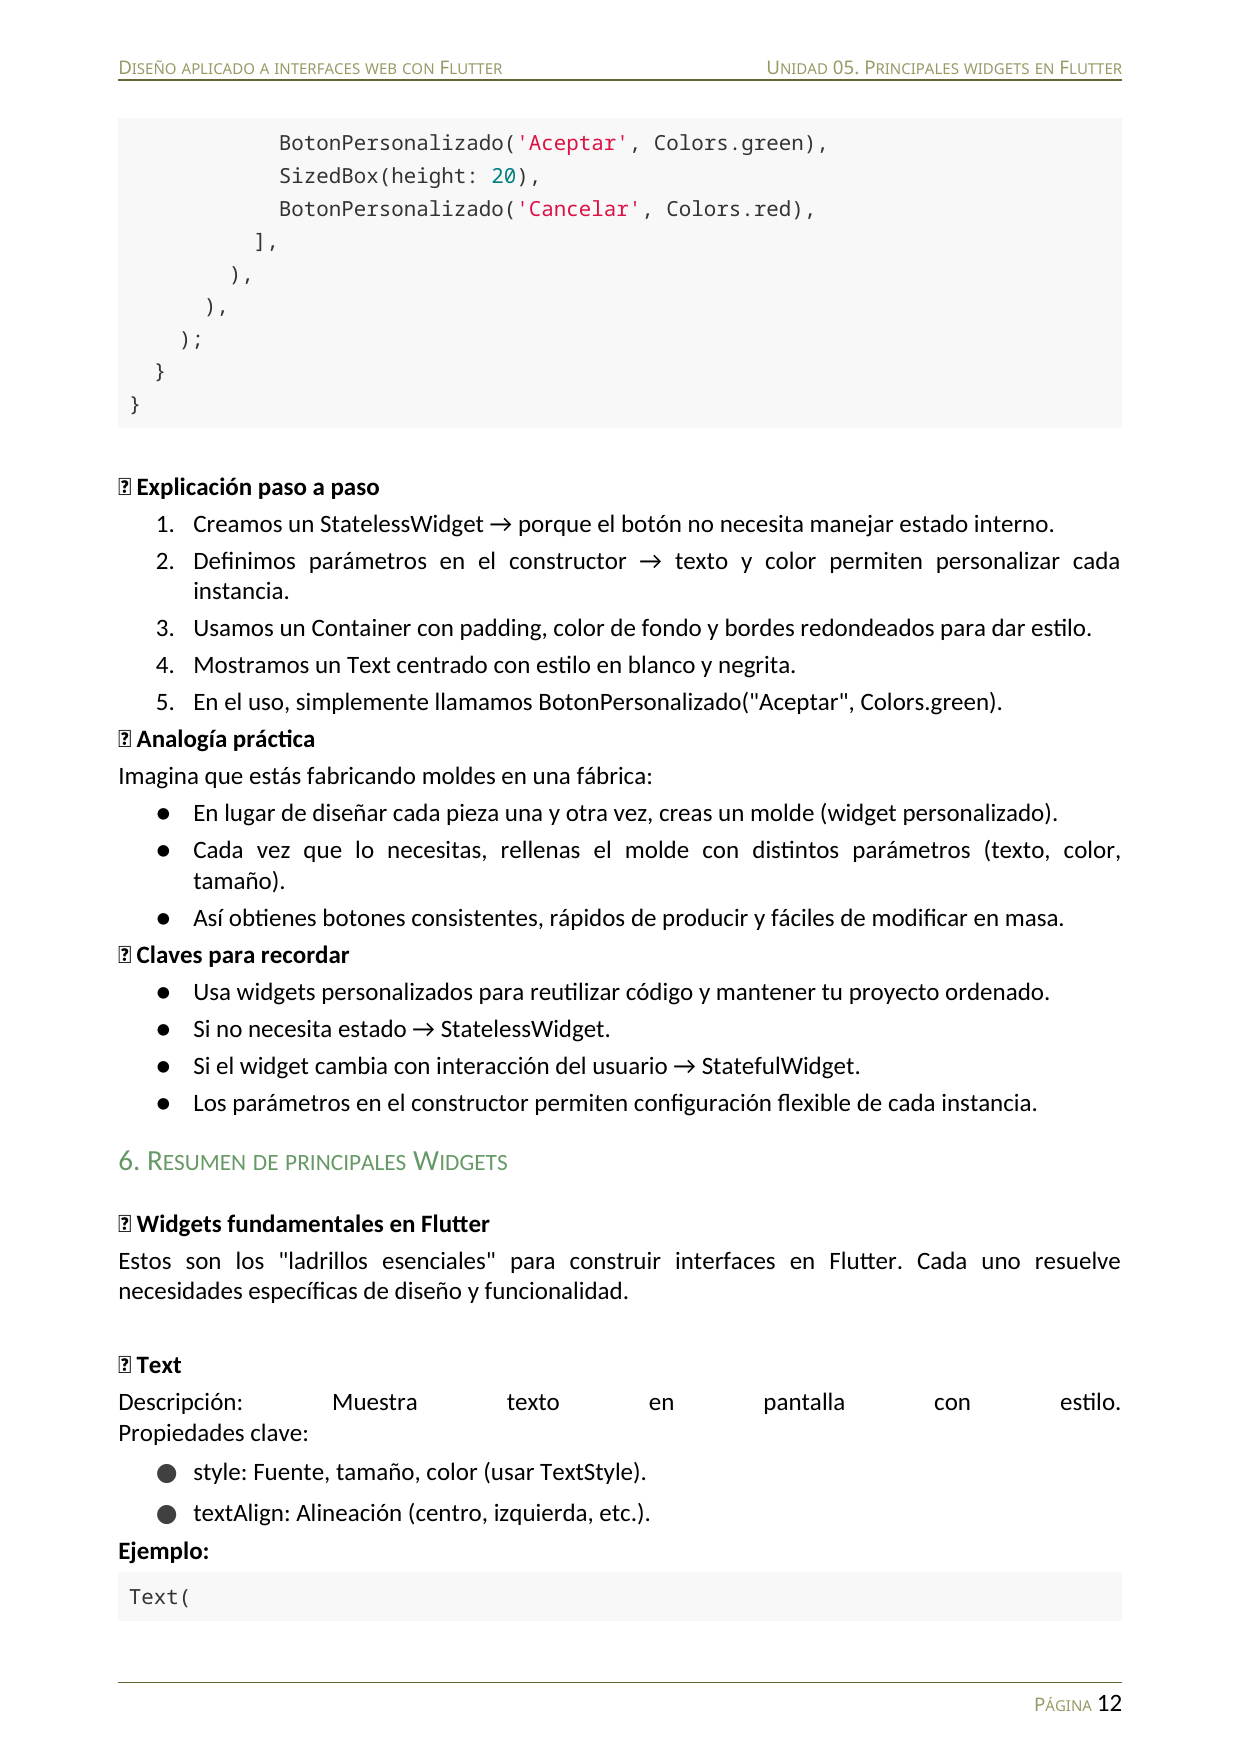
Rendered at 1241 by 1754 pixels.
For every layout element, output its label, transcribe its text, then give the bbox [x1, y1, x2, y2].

text 🧱 Widgets fundamentales en Flutter [118, 1208, 1122, 1238]
table_header Text( [118, 1572, 1122, 1621]
text Estos son los "ladrillos esenciales" para construir interfaces en Flutter. Cada uno resuelve necesidades específicas de diseño y funcionalidad. [118, 1245, 1122, 1306]
text ✅ Claves para recordar [118, 939, 1122, 969]
list style: Fuente, tamaño, color (usar TextStyle). [156, 1454, 1122, 1488]
list Usa widgets personalizados para reutilizar código y mantener tu proyecto ordenado. [156, 976, 1122, 1006]
text Ejemplo: [118, 1535, 1122, 1565]
list Los parámetros en el constructor permiten configuración flexible de cada instancia. [156, 1087, 1122, 1117]
list textAlign: Alineación (centro, izquierda, etc.). [156, 1494, 1122, 1528]
list Mostramos un Text centrado con estilo en blanco y negrita. [156, 649, 1122, 680]
list En lugar de diseñar cada pieza una y otra vez, creas un molde (widget personalizado). [156, 797, 1122, 828]
list Creamos un StatelessWidget → porque el botón no necesita manejar estado interno. [156, 508, 1122, 538]
text 🔹 Explicación paso a paso [118, 471, 1122, 502]
table_header BotonPersonalizado('Aceptar', Colors.green), SizedBox(height: 20), BotonPersonalizado('Cancelar', Colors.red), ], ), ), ); } } [118, 118, 1122, 428]
text Descripción: Muestra texto en pantalla con estilo. Propiedades clave: [118, 1386, 1122, 1447]
text Imagina que estás fabricando moldes en una fábrica: [118, 760, 1122, 791]
subtitle 6. Resumen de principales Widgets [118, 1142, 1122, 1178]
list Si el widget cambia con interacción del usuario → StatefulWidget. [156, 1050, 1122, 1080]
list Definimos parámetros en el constructor → texto y color permiten personalizar cada instancia. [156, 545, 1122, 606]
list Si no necesita estado → StatelessWidget. [156, 1013, 1122, 1043]
list Así obtienes botones consistentes, rápidos de producir y fáciles de modificar en masa. [156, 902, 1122, 932]
text 📝 Text [118, 1349, 1122, 1380]
list Cada vez que lo necesitas, rellenas el molde con distintos parámetros (texto, color, tamaño). [156, 834, 1122, 895]
list En el uso, simplemente llamamos BotonPersonalizado("Aceptar", Colors.green). [156, 686, 1122, 717]
list Usamos un Container con padding, color de fondo y bordes redondeados para dar estilo. [156, 612, 1122, 643]
text 🔹 Analogía práctica [118, 723, 1122, 754]
